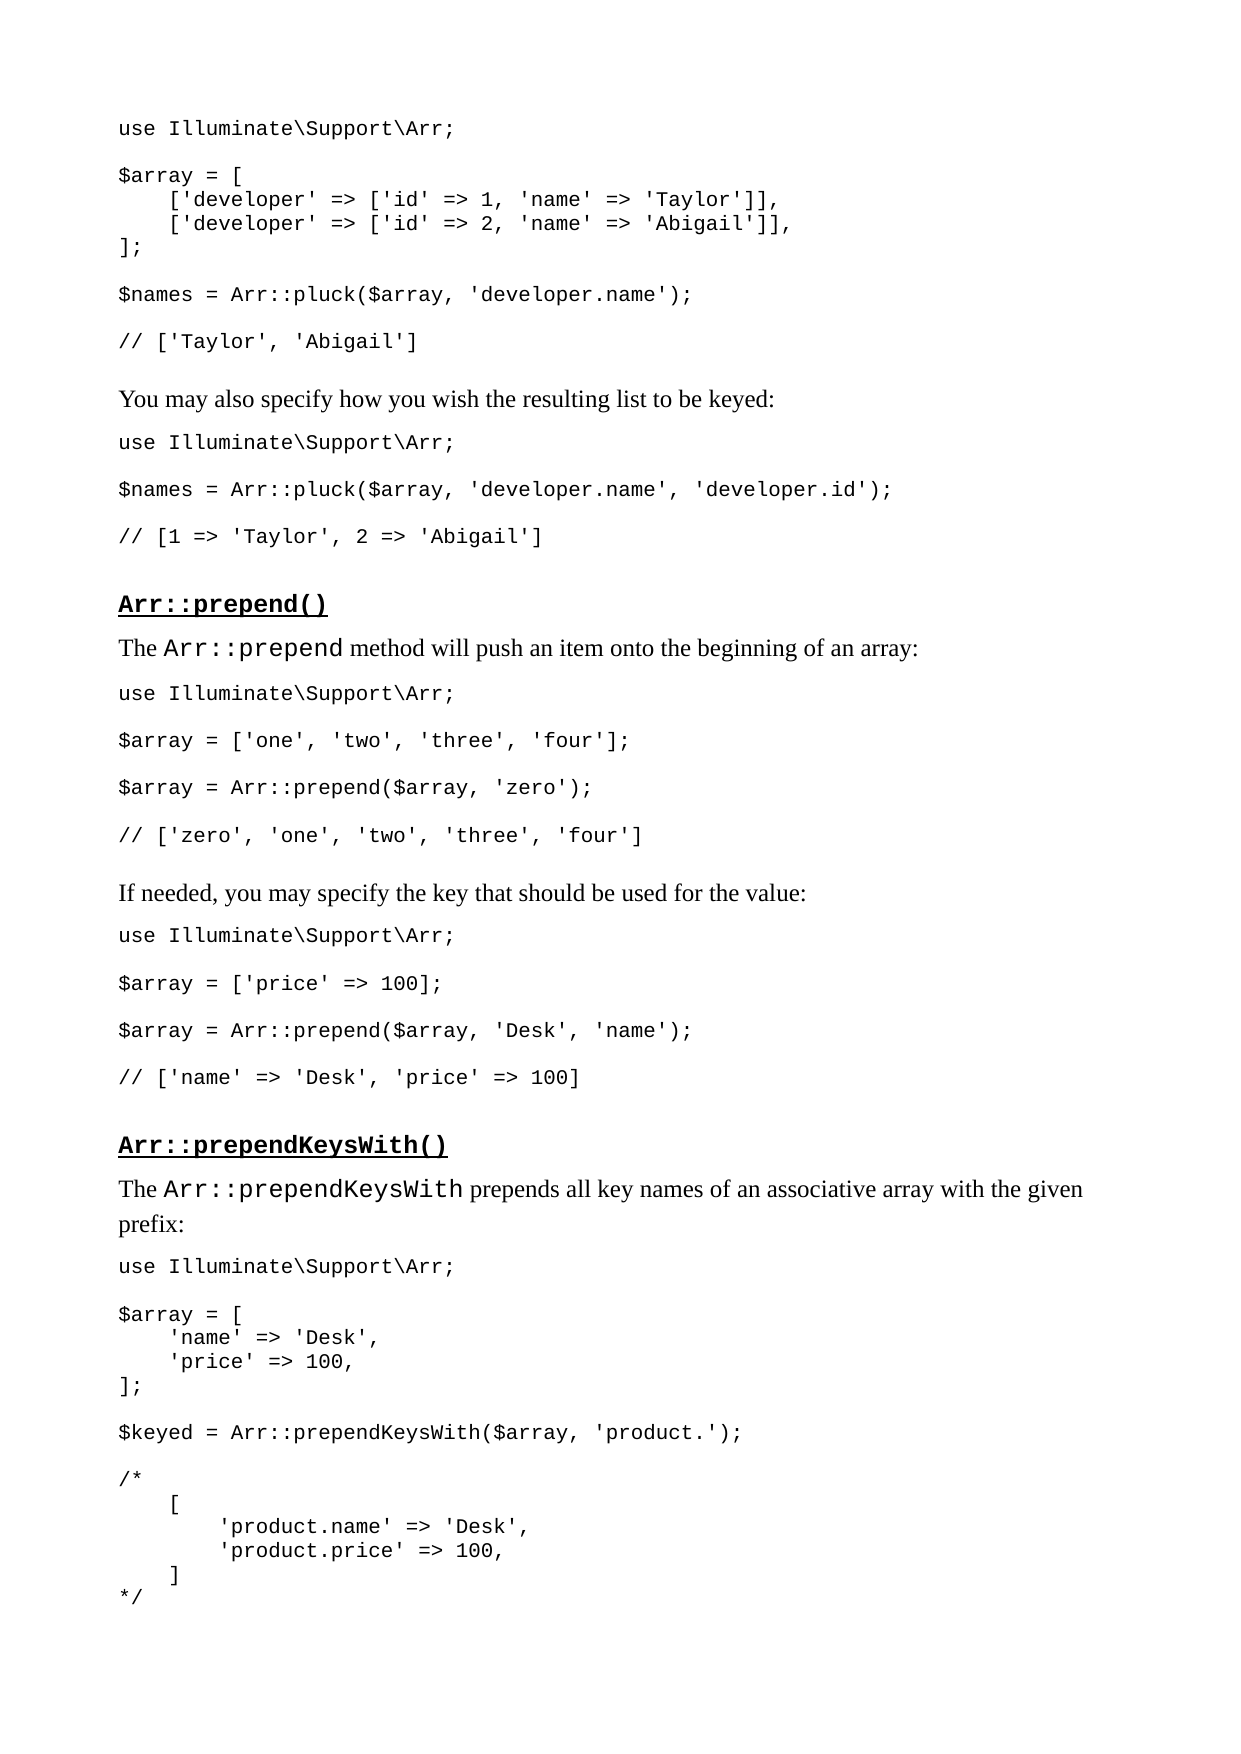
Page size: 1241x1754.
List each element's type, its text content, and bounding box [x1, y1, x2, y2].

text $names = Arr::pluck($array, 'developer.name'); [118, 284, 1122, 307]
text 'price' => 100, [118, 1351, 1122, 1374]
subtitle Arr::prepend() [118, 592, 1122, 620]
text // ['name' => 'Desk', 'price' => 100] [118, 1067, 1122, 1091]
text /* [118, 1469, 1122, 1493]
text ]; [118, 236, 1122, 260]
text $array = Arr::prepend($array, 'zero'); [118, 777, 1122, 801]
subtitle Arr::prependKeysWith() [118, 1133, 1122, 1161]
text [ [118, 1493, 1122, 1516]
text // ['Taylor', 'Abigail'] [118, 331, 1122, 354]
text use Illuminate\Support\Arr; [118, 1256, 1122, 1280]
text $keyed = Arr::prependKeysWith($array, 'product.'); [118, 1422, 1122, 1446]
text The Arr::prependKeysWith prepends all key names of an associative array with the given prefix: [118, 1174, 1122, 1237]
text $names = Arr::pluck($array, 'developer.name', 'developer.id'); [118, 479, 1122, 503]
text 'product.name' => 'Desk', [118, 1516, 1122, 1540]
text ['developer' => ['id' => 1, 'name' => 'Taylor']], [118, 189, 1122, 213]
text 'product.price' => 100, [118, 1540, 1122, 1564]
text $array = [ [118, 165, 1122, 189]
text $array = Arr::prepend($array, 'Desk', 'name'); [118, 1020, 1122, 1043]
text 'name' => 'Desk', [118, 1327, 1122, 1351]
text $array = [ [118, 1304, 1122, 1327]
text use Illuminate\Support\Arr; [118, 925, 1122, 949]
text ] [118, 1564, 1122, 1587]
text If needed, you may specify the key that should be used for the value: [118, 878, 1122, 906]
text use Illuminate\Support\Arr; [118, 432, 1122, 455]
text The Arr::prepend method will push an item onto the beginning of an array: [118, 633, 1122, 663]
text use Illuminate\Support\Arr; [118, 683, 1122, 706]
text */ [118, 1587, 1122, 1611]
text ]; [118, 1374, 1122, 1398]
text // [1 => 'Taylor', 2 => 'Abigail'] [118, 526, 1122, 550]
text ['developer' => ['id' => 2, 'name' => 'Abigail']], [118, 213, 1122, 236]
text $array = ['one', 'two', 'three', 'four']; [118, 730, 1122, 754]
text // ['zero', 'one', 'two', 'three', 'four'] [118, 824, 1122, 848]
text You may also specify how you wish the resulting list to be keyed: [118, 384, 1122, 413]
text use Illuminate\Support\Arr; [118, 118, 1122, 142]
text $array = ['price' => 100]; [118, 973, 1122, 996]
